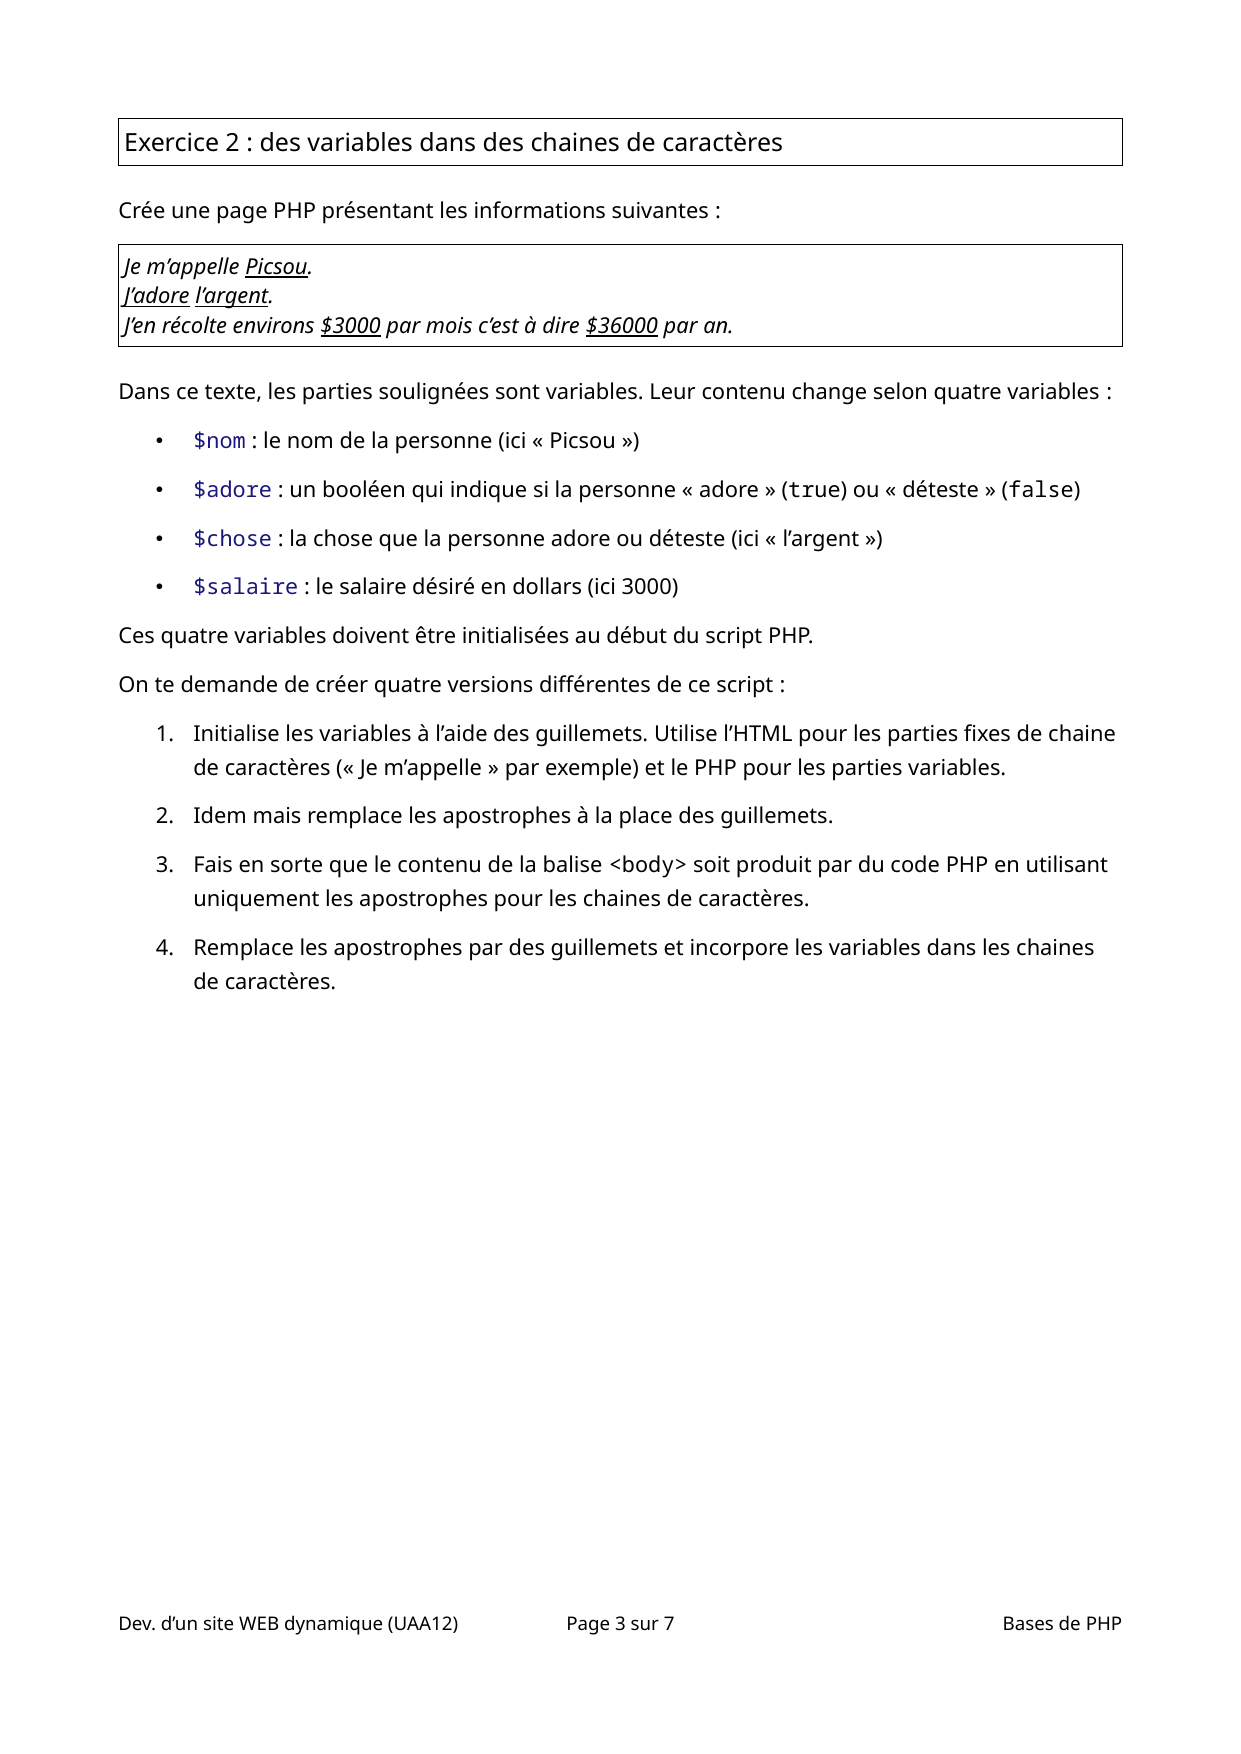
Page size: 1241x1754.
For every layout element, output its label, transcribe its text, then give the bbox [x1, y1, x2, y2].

list Initialise les variables à l’aide des guillemets. Utilise l’HTML pour les parties fixes de chaine de caractères (« Je m’appelle » par exemple) et le PHP pour les parties variables. [156, 718, 1122, 782]
list Remplace les apostrophes par des guillemets et incorpore les variables dans les chaines de caractères. [156, 932, 1122, 996]
text Ces quatre variables doivent être initialisées au début du script PHP. [118, 620, 1122, 650]
list Idem mais remplace les apostrophes à la place des guillemets. [156, 801, 1122, 830]
table_header Je m’appelle Picsou. J’adore l’argent. J’en récolte environs $3000 par mois c’est à dire $36000 par an. [119, 245, 1122, 346]
text On te demande de créer quatre versions différentes de ce script : [118, 669, 1122, 699]
list $adore : un booléen qui indique si la personne « adore » (true) ou « déteste » (false) [156, 474, 1122, 504]
list $chose : la chose que la personne adore ou déteste (ici « l’argent ») [156, 523, 1122, 552]
list $salaire : le salaire désiré en dollars (ici 3000) [156, 571, 1122, 601]
list $nom : le nom de la personne (ici « Picsou ») [156, 425, 1122, 455]
text Crée une page PHP présentant les informations suivantes : [118, 195, 1122, 225]
text Dans ce texte, les parties soulignées sont variables. Leur contenu change selon quatre variables : [118, 376, 1122, 406]
table_header Exercice 2 : des variables dans des chaines de caractères [119, 119, 1122, 165]
list Fais en sorte que le contenu de la balise <body> soit produit par du code PHP en utilisant uniquement les apostrophes pour les chaines de caractères. [156, 849, 1122, 913]
